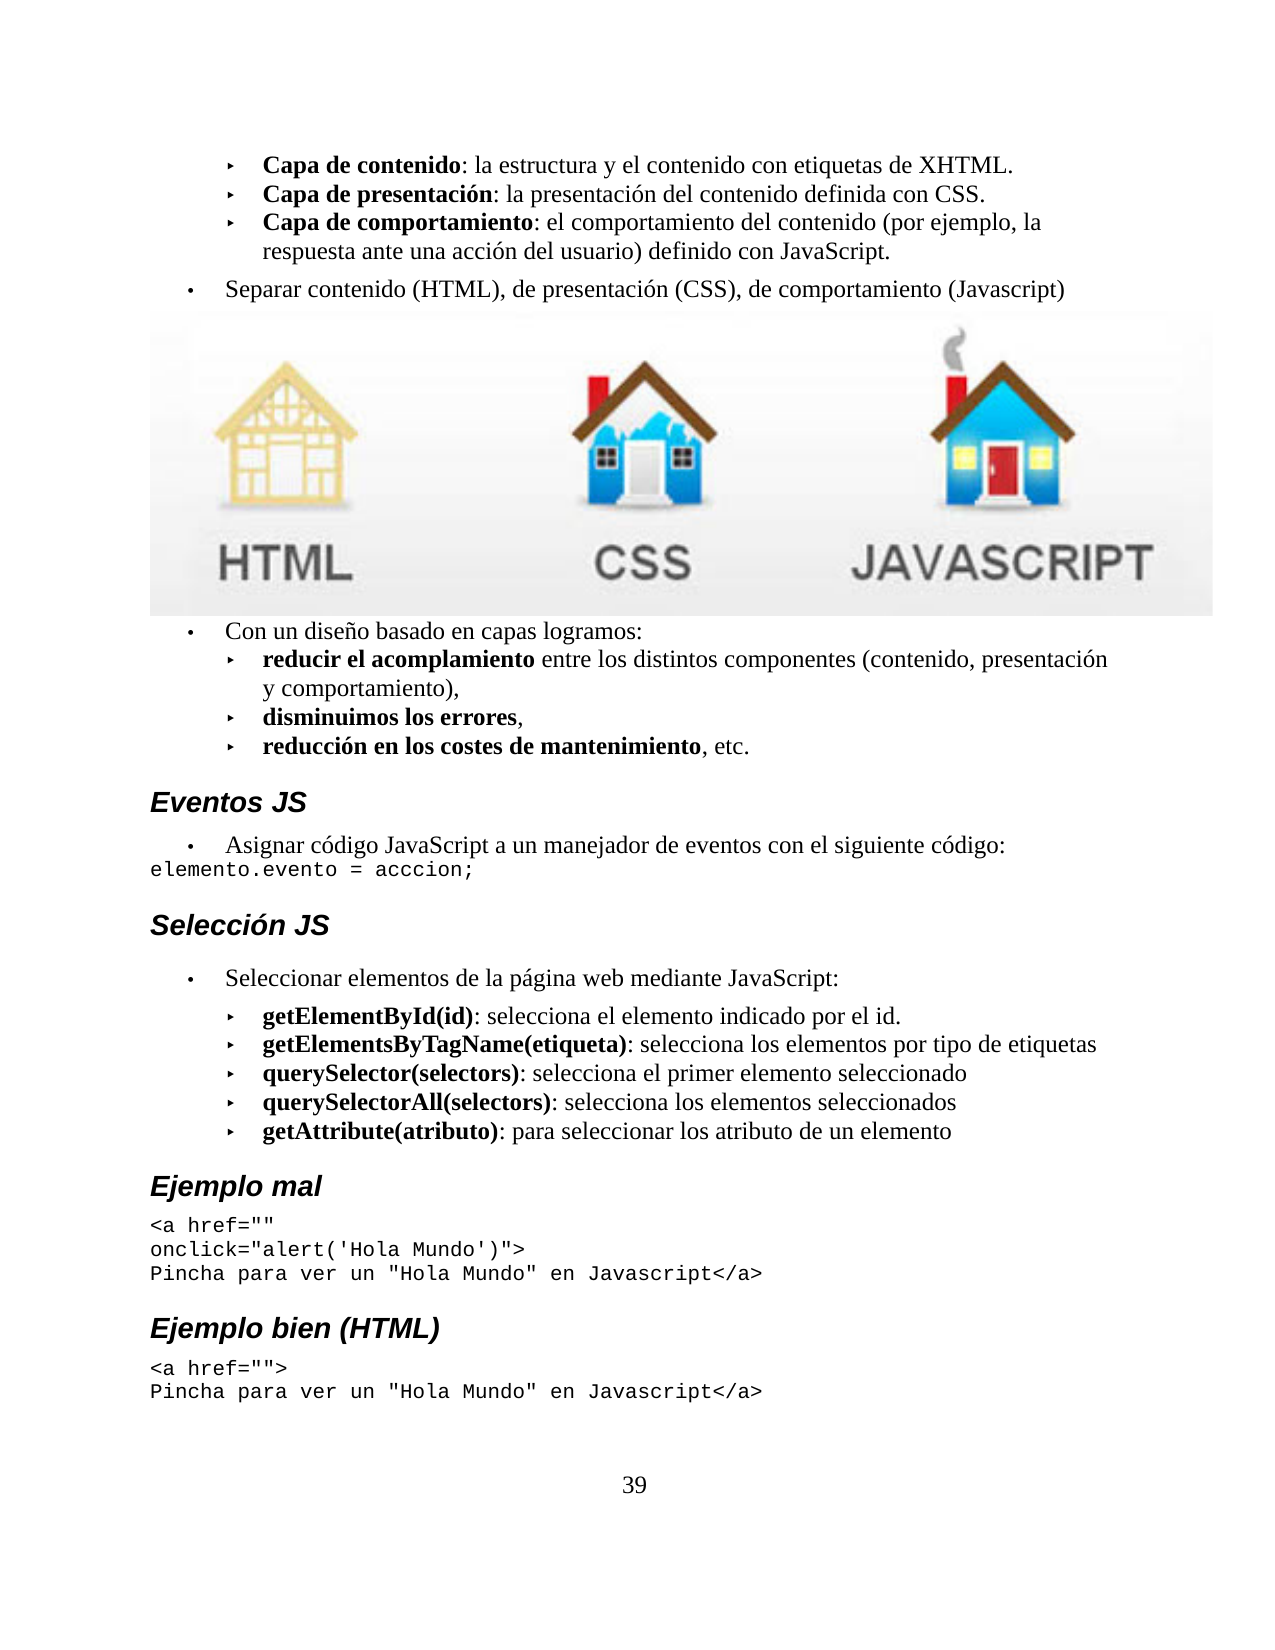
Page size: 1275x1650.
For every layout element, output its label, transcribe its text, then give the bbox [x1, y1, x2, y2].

list querySelectorAll(selectors): selecciona los elementos seleccionados [225, 1087, 1125, 1116]
list Con un diseño basado en capas logramos: [187, 616, 1125, 644]
list Asignar código JavaScript a un manejador de eventos con el siguiente código: [187, 831, 1125, 859]
text Pincha para ver un "Hola Mundo" en Javascript</a> [150, 1263, 1125, 1286]
list Capa de presentación: la presentación del contenido definida con CSS. [225, 179, 1125, 207]
list getElementsByTagName(etiqueta): selecciona los elementos por tipo de etiquetas [225, 1029, 1125, 1058]
list Separar contenido (HTML), de presentación (CSS), de comportamiento (Javascript) [187, 274, 1125, 303]
text Pincha para ver un "Hola Mundo" en Javascript</a> [150, 1381, 1125, 1405]
picture [150, 311, 1213, 616]
text elemento.evento = acccion; [150, 859, 1125, 883]
list disminuimos los errores, [225, 702, 1125, 731]
list getAttribute(atributo): para seleccionar los atributo de un elemento [225, 1116, 1125, 1144]
list Capa de comportamiento: el comportamiento del contenido (por ejemplo, la respuesta ante una acción del usuario) definido con JavaScript. [225, 207, 1125, 265]
text <a href="" [150, 1216, 1125, 1239]
list reducción en los costes de mantenimiento, etc. [225, 731, 1125, 759]
text onclick="alert('Hola Mundo')"> [150, 1239, 1125, 1263]
list getElementById(id): selecciona el elemento indicado por el id. [225, 1001, 1125, 1029]
list reducir el acomplamiento entre los distintos componentes (contenido, presentación y comportamiento), [225, 644, 1125, 702]
list querySelector(selectors): selecciona el primer elemento seleccionado [225, 1058, 1125, 1087]
subtitle Ejemplo mal [150, 1169, 1125, 1203]
subtitle Eventos JS [150, 784, 1125, 818]
text <a href=""> [150, 1357, 1125, 1381]
subtitle Ejemplo bien (HTML) [150, 1311, 1125, 1345]
list Seleccionar elementos de la página web mediante JavaScript: [187, 963, 1125, 992]
list Capa de contenido: la estructura y el contenido con etiquetas de XHTML. [225, 150, 1125, 179]
subtitle Selección JS [150, 908, 1125, 942]
